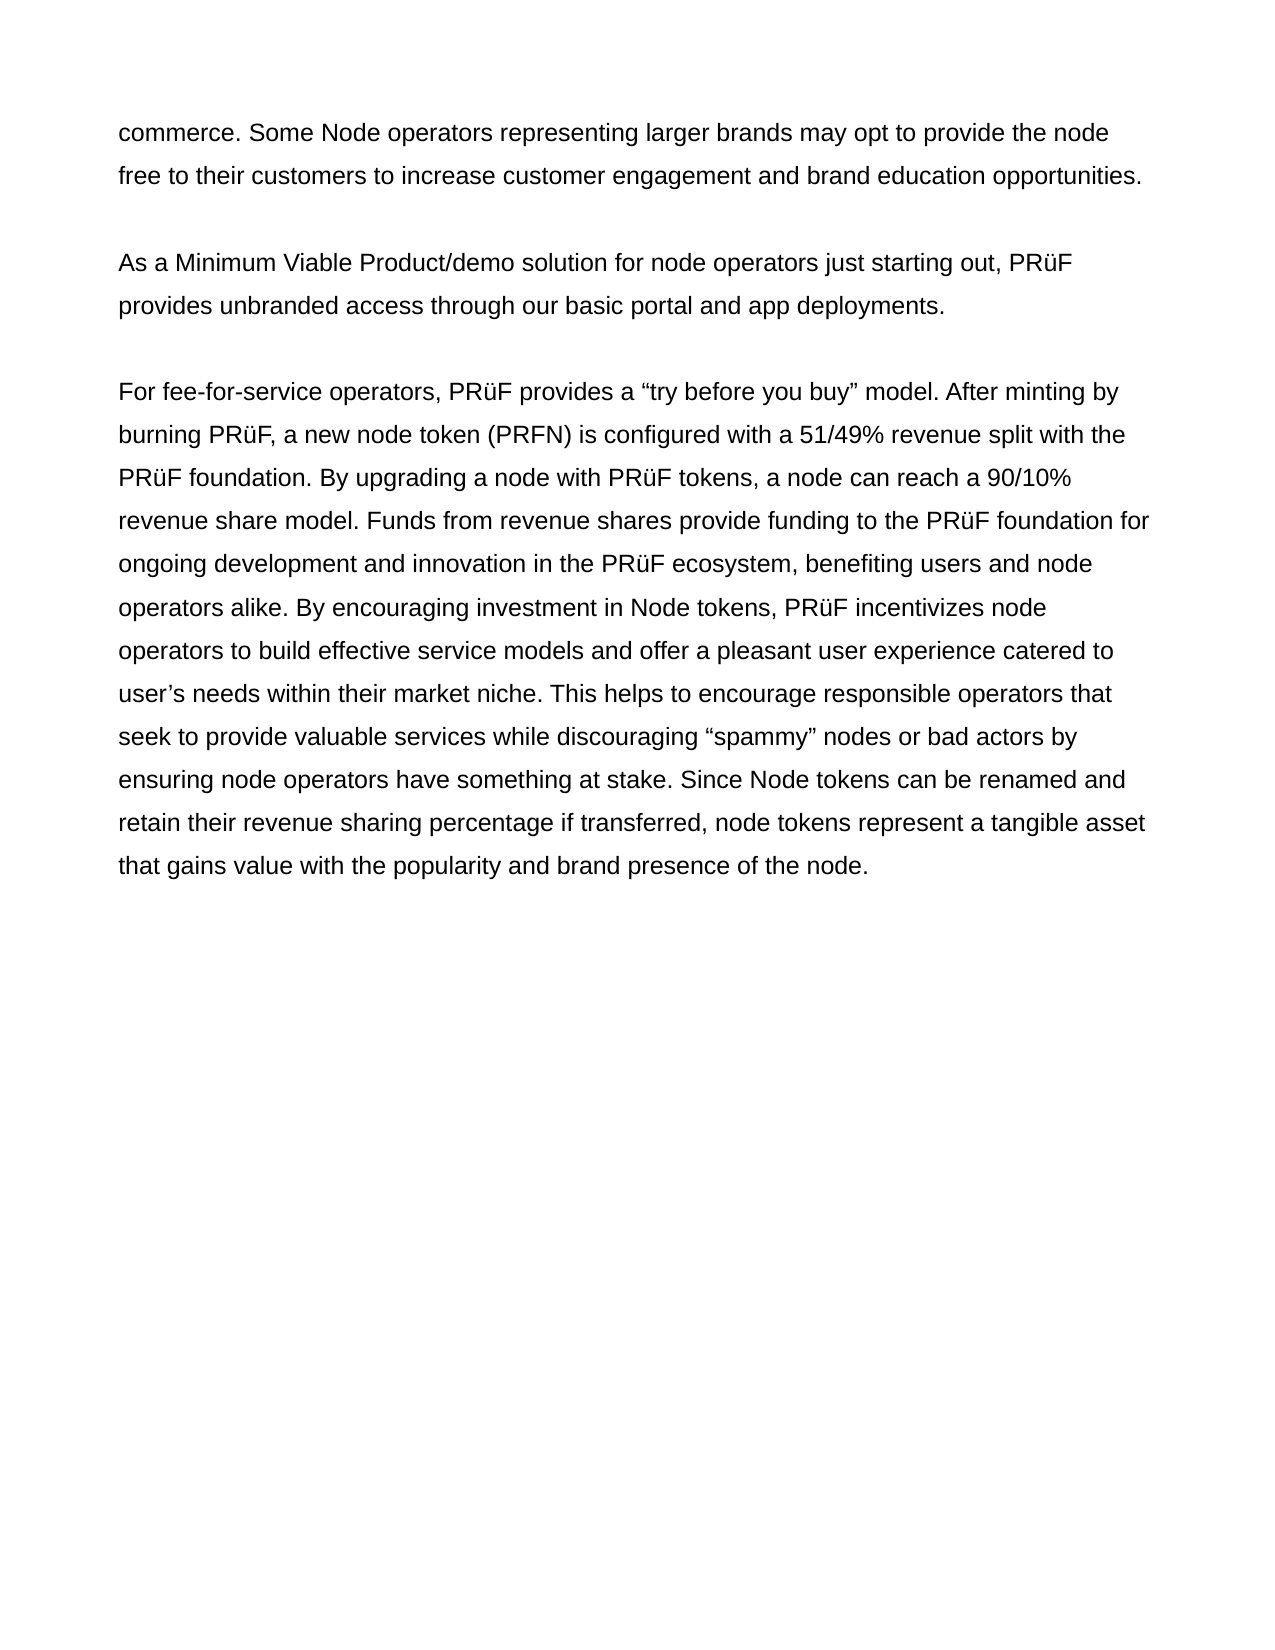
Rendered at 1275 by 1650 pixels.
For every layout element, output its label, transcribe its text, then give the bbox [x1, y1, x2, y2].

text For fee-for-service operators, PRüF provides a “try before you buy” model. After minting by burning PRüF, a new node token (PRFN) is configured with a 51/49% revenue split with the PRüF foundation. By upgrading a node with PRüF tokens, a node can reach a 90/10% revenue share model. Funds from revenue shares provide funding to the PRüF foundation for ongoing development and innovation in the PRüF ecosystem, benefiting users and node operators alike. By encouraging investment in Node tokens, PRüF incentivizes node operators to build effective service models and offer a pleasant user experience catered to user’s needs within their market niche. This helps to encourage responsible operators that seek to provide valuable services while discouraging “spammy” nodes or bad actors by ensuring node operators have something at stake. Since Node tokens can be renamed and retain their revenue sharing percentage if transferred, node tokens represent a tangible asset that gains value with the popularity and brand presence of the node. [118, 377, 1157, 880]
text As a Minimum Viable Product/demo solution for node operators just starting out, PRüF provides unbranded access through our basic portal and app deployments. [118, 247, 1157, 319]
text commerce. Some Node operators representing larger brands may opt to provide the node free to their customers to increase customer engagement and brand education opportunities. [118, 118, 1157, 190]
